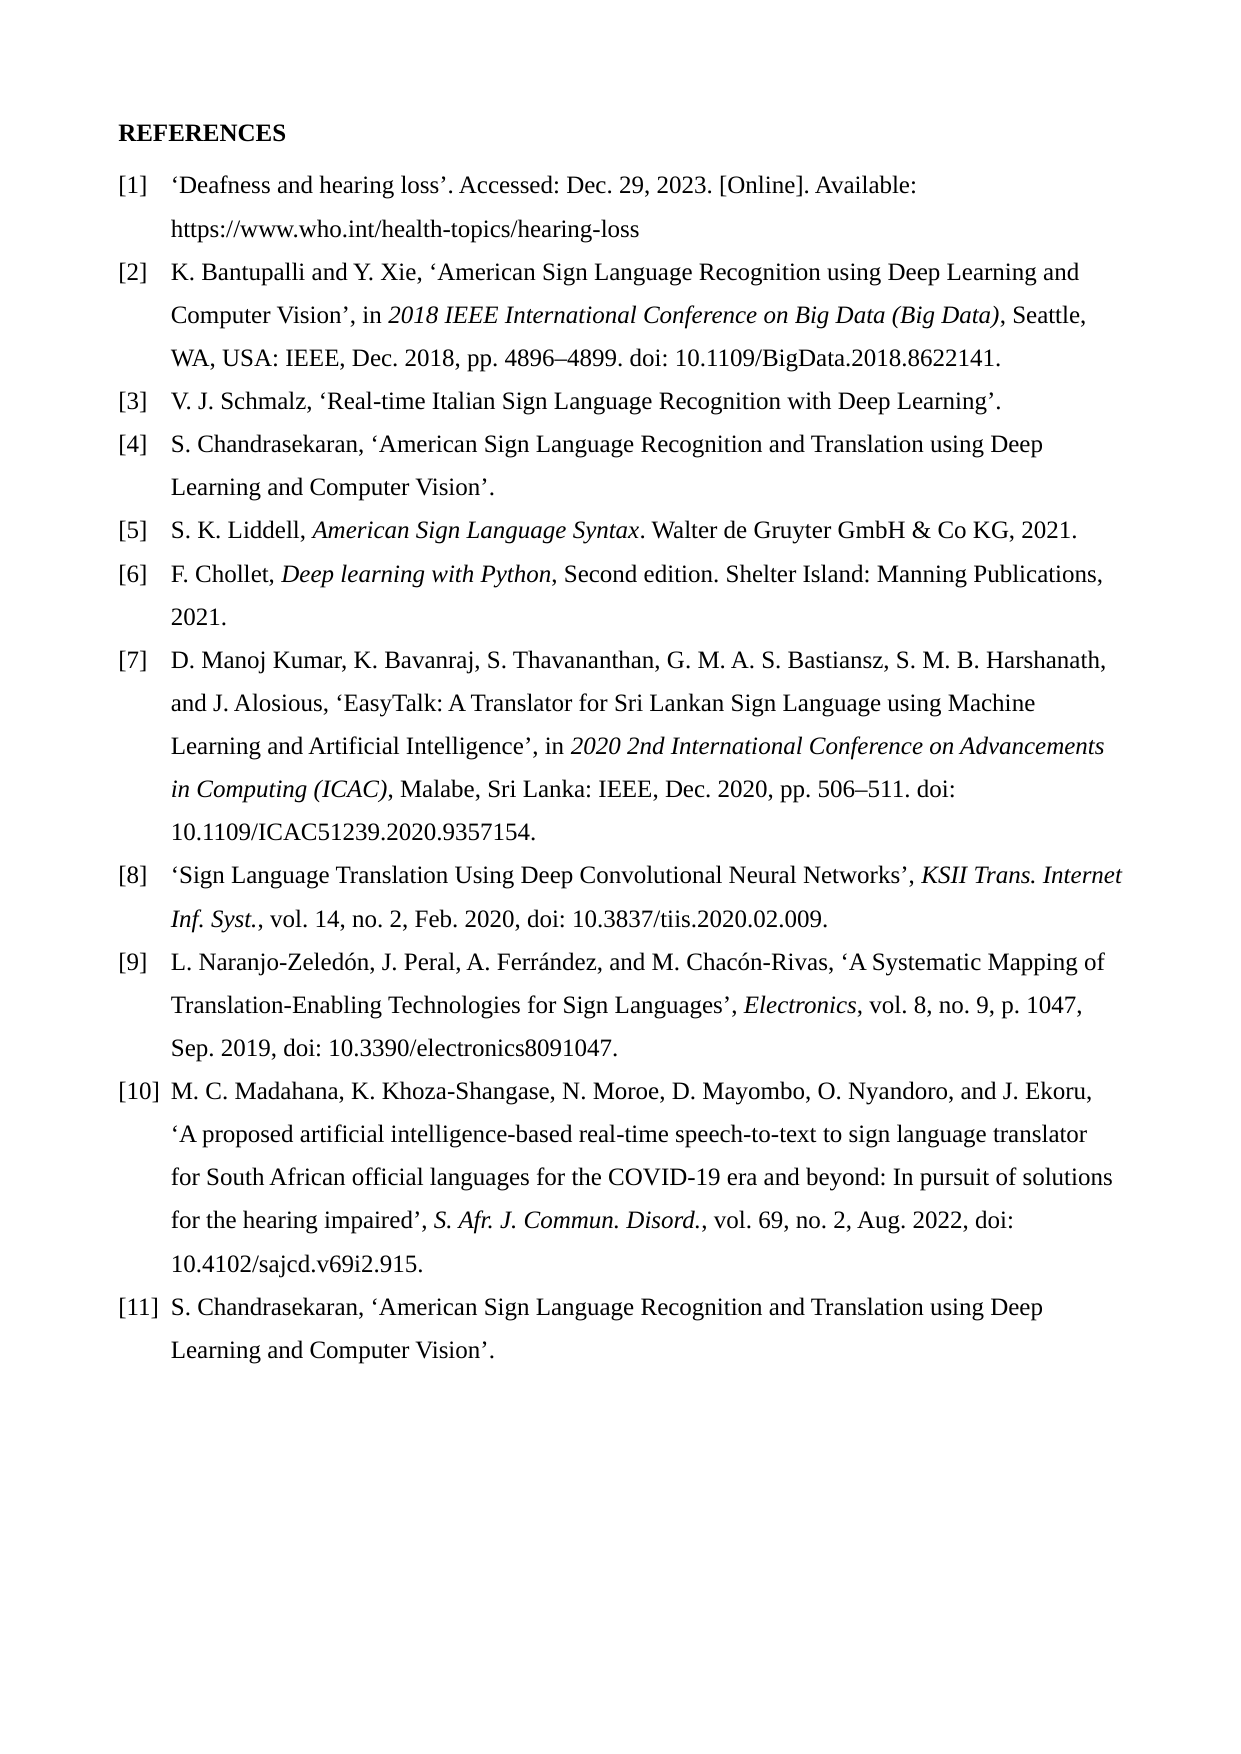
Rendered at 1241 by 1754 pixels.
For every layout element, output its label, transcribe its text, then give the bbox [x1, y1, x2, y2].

text [6] F. Chollet, Deep learning with Python, Second edition. Shelter Island: Manning Publications, 2021. [118, 559, 1122, 631]
text [4] S. Chandrasekaran, ‘American Sign Language Recognition and Translation using Deep Learning and Computer Vision’. [118, 429, 1122, 501]
text [9] L. Naranjo-Zeledón, J. Peral, A. Ferrández, and M. Chacón-Rivas, ‘A Systematic Mapping of Translation-Enabling Technologies for Sign Languages’, Electronics, vol. 8, no. 9, p. 1047, Sep. 2019, doi: 10.3390/electronics8091047. [118, 947, 1122, 1062]
text [1] ‘Deafness and hearing loss’. Accessed: Dec. 29, 2023. [Online]. Available: https://www.who.int/health-topics/hearing-loss [118, 171, 1122, 242]
text REFERENCES [118, 118, 1122, 147]
text [7] D. Manoj Kumar, K. Bavanraj, S. Thavananthan, G. M. A. S. Bastiansz, S. M. B. Harshanath, and J. Alosious, ‘EasyTalk: A Translator for Sri Lankan Sign Language using Machine Learning and Artificial Intelligence’, in 2020 2nd International Conference on Advancements in Computing (ICAC), Malabe, Sri Lanka: IEEE, Dec. 2020, pp. 506–511. doi: 10.1109/ICAC51239.2020.9357154. [118, 645, 1122, 846]
text [11] S. Chandrasekaran, ‘American Sign Language Recognition and Translation using Deep Learning and Computer Vision’. [118, 1292, 1122, 1364]
text [8] ‘Sign Language Translation Using Deep Convolutional Neural Networks’, KSII Trans. Internet Inf. Syst., vol. 14, no. 2, Feb. 2020, doi: 10.3837/tiis.2020.02.009. [118, 861, 1122, 932]
text [2] K. Bantupalli and Y. Xie, ‘American Sign Language Recognition using Deep Learning and Computer Vision’, in 2018 IEEE International Conference on Big Data (Big Data), Seattle, WA, USA: IEEE, Dec. 2018, pp. 4896–4899. doi: 10.1109/BigData.2018.8622141. [118, 257, 1122, 372]
text [5] S. K. Liddell, American Sign Language Syntax. Walter de Gruyter GmbH & Co KG, 2021. [118, 516, 1122, 544]
text [10] M. C. Madahana, K. Khoza-Shangase, N. Moroe, D. Mayombo, O. Nyandoro, and J. Ekoru, ‘A proposed artificial intelligence-based real-time speech-to-text to sign language translator for South African official languages for the COVID-19 era and beyond: In pursuit of solutions for the hearing impaired’, S. Afr. J. Commun. Disord., vol. 69, no. 2, Aug. 2022, doi: 10.4102/sajcd.v69i2.915. [118, 1076, 1122, 1277]
text [3] V. J. Schmalz, ‘Real-time Italian Sign Language Recognition with Deep Learning’. [118, 386, 1122, 415]
